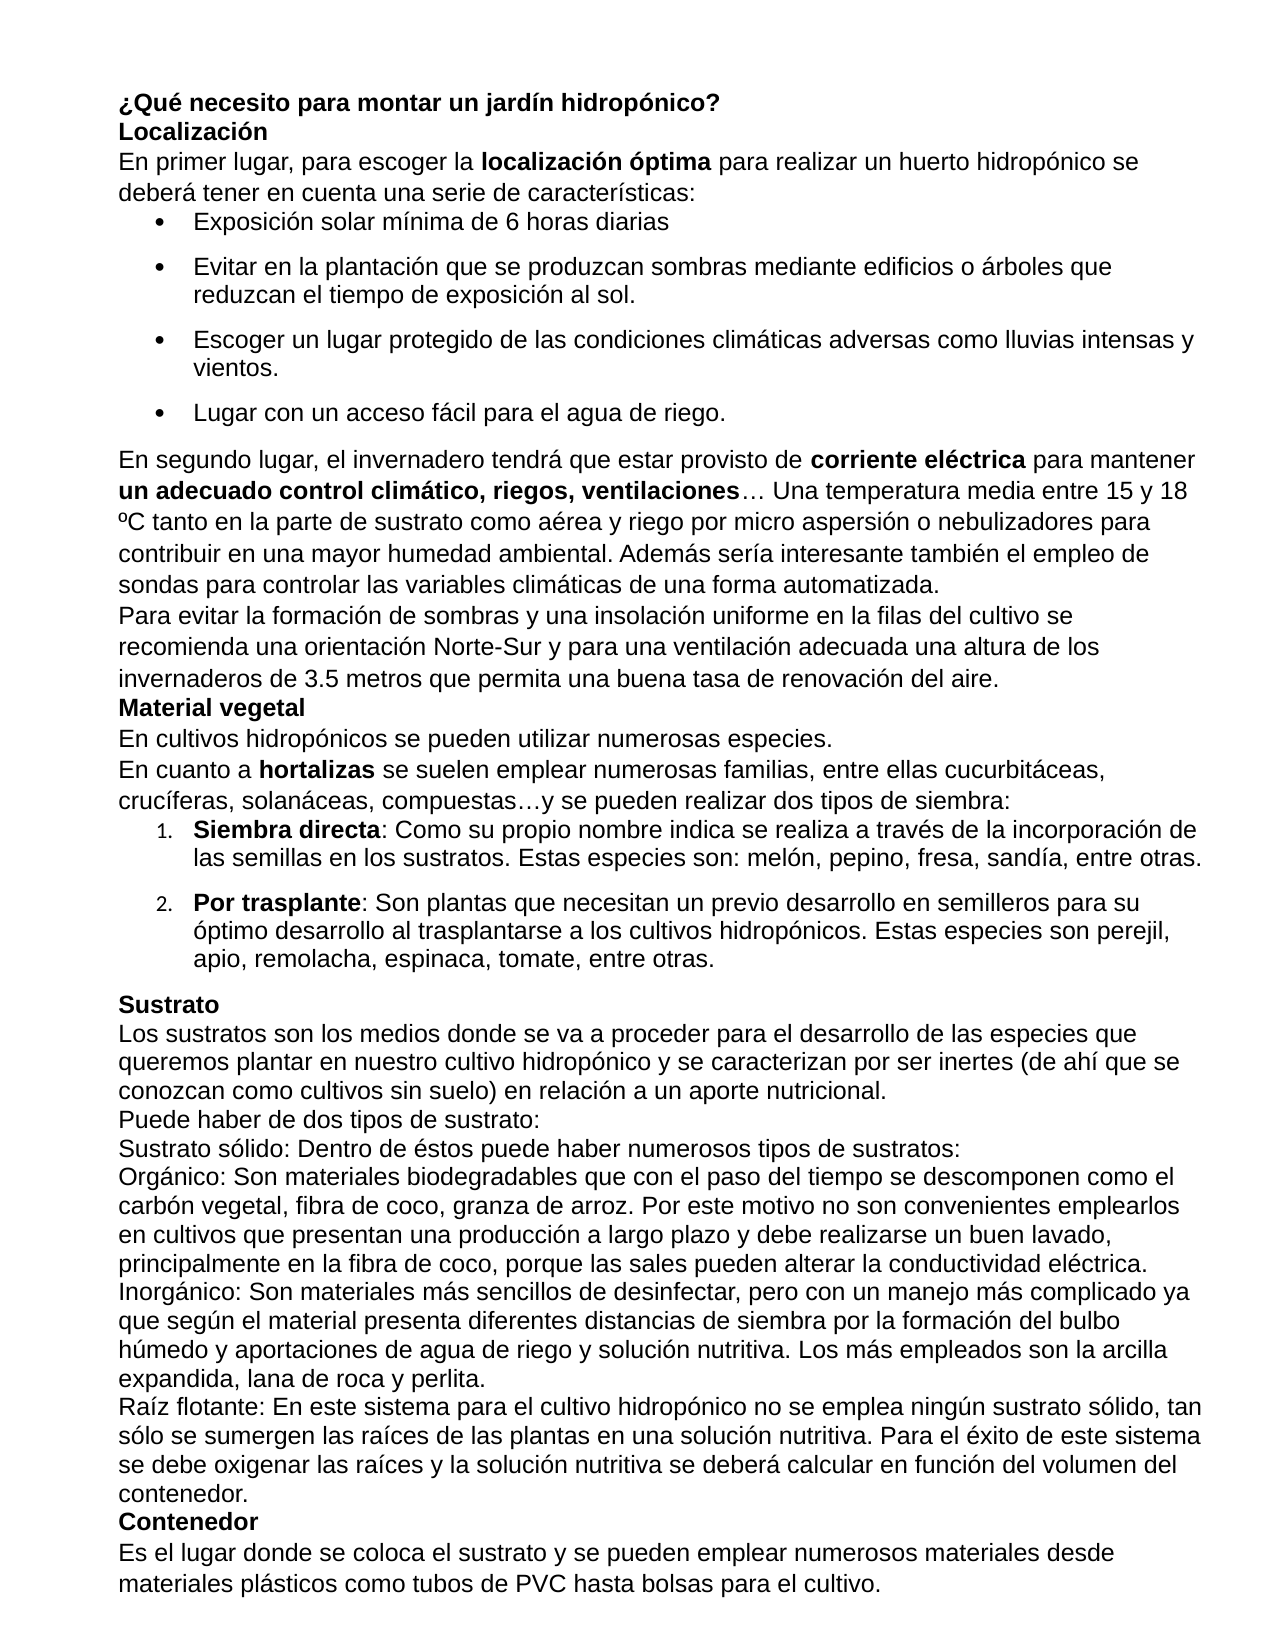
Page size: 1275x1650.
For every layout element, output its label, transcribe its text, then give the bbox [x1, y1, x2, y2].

text Es el lugar donde se coloca el sustrato y se pueden emplear numerosos materiales desde materiales plásticos como tubos de PVC hasta bolsas para el cultivo. [118, 1536, 1205, 1598]
list Por trasplante: Son plantas que necesitan un previo desarrollo en semilleros para su óptimo desarrollo al trasplantarse a los cultivos hidropónicos. Estas especies son perejil, apio, remolacha, espinaca, tomate, entre otras. [156, 889, 1205, 973]
list Siembra directa: Como su propio nombre indica se realiza a través de la incorporación de las semillas en los sustratos. Estas especies son: melón, pepino, fresa, sandía, entre otras. [156, 816, 1205, 872]
text Orgánico: Son materiales biodegradables que con el paso del tiempo se descomponen como el carbón vegetal, fibra de coco, granza de arroz. Por este motivo no son convenientes emplearlos en cultivos que presentan una producción a largo plazo y debe realizarse un buen lavado, principalmente en la fibra de coco, porque las sales pueden alterar la conductividad eléctrica. [118, 1162, 1205, 1277]
text Para evitar la formación de sombras y una insolación uniforme en la filas del cultivo se recomienda una orientación Norte-Sur y para una ventilación adecuada una altura de los invernaderos de 3.5 metros que permita una buena tasa de renovación del aire. [118, 599, 1205, 693]
text Puede haber de dos tipos de sustrato: [118, 1105, 1205, 1133]
text Material vegetal [118, 693, 1205, 722]
list Escoger un lugar protegido de las condiciones climáticas adversas como lluvias intensas y vientos. [156, 326, 1205, 382]
text En primer lugar, para escoger la localización óptima para realizar un huerto hidropónico se deberá tener en cuenta una serie de características: [118, 145, 1205, 208]
text Los sustratos son los medios donde se va a proceder para el desarrollo de las especies que queremos plantar en nuestro cultivo hidropónico y se caracterizan por ser inertes (de ahí que se conozcan como cultivos sin suelo) en relación a un aporte nutricional. [118, 1018, 1205, 1105]
text Inorgánico: Son materiales más sencillos de desinfectar, pero con un manejo más complicado ya que según el material presenta diferentes distancias de siembra por la formación del bulbo húmedo y aportaciones de agua de riego y solución nutritiva. Los más empleados son la arcilla expandida, lana de roca y perlita. [118, 1277, 1205, 1392]
text Raíz flotante: En este sistema para el cultivo hidropónico no se emplea ningún sustrato sólido, tan sólo se sumergen las raíces de las plantas en una solución nutritiva. Para el éxito de este sistema se debe oxigenar las raíces y la solución nutritiva se deberá calcular en función del volumen del contenedor. [118, 1392, 1205, 1507]
list Lugar con un acceso fácil para el agua de riego. [156, 398, 1205, 427]
text ¿Qué necesito para montar un jardín hidropónico? [118, 88, 1205, 117]
text En cultivos hidropónicos se pueden utilizar numerosas especies. [118, 722, 1205, 753]
text En segundo lugar, el invernadero tendrá que estar provisto de corriente eléctrica para mantener un adecuado control climático, riegos, ventilaciones… Una temperatura media entre 15 y 18 ºC tanto en la parte de sustrato como aérea y riego por micro aspersión o nebulizadores para contribuir en una mayor humedad ambiental. Además sería interesante también el empleo de sondas para controlar las variables climáticas de una forma automatizada. [118, 443, 1205, 599]
text Sustrato sólido: Dentro de éstos puede haber numerosos tipos de sustratos: [118, 1133, 1205, 1162]
text Sustrato [118, 990, 1205, 1018]
text Localización [118, 117, 1205, 145]
list Exposición solar mínima de 6 horas diarias [156, 208, 1205, 236]
text En cuanto a hortalizas se suelen emplear numerosas familias, entre ellas cucurbitáceas, crucíferas, solanáceas, compuestas…y se pueden realizar dos tipos de siembra: [118, 753, 1205, 816]
text Contenedor [118, 1507, 1205, 1536]
list Evitar en la plantación que se produzcan sombras mediante edificios o árboles que reduzcan el tiempo de exposición al sol. [156, 253, 1205, 309]
